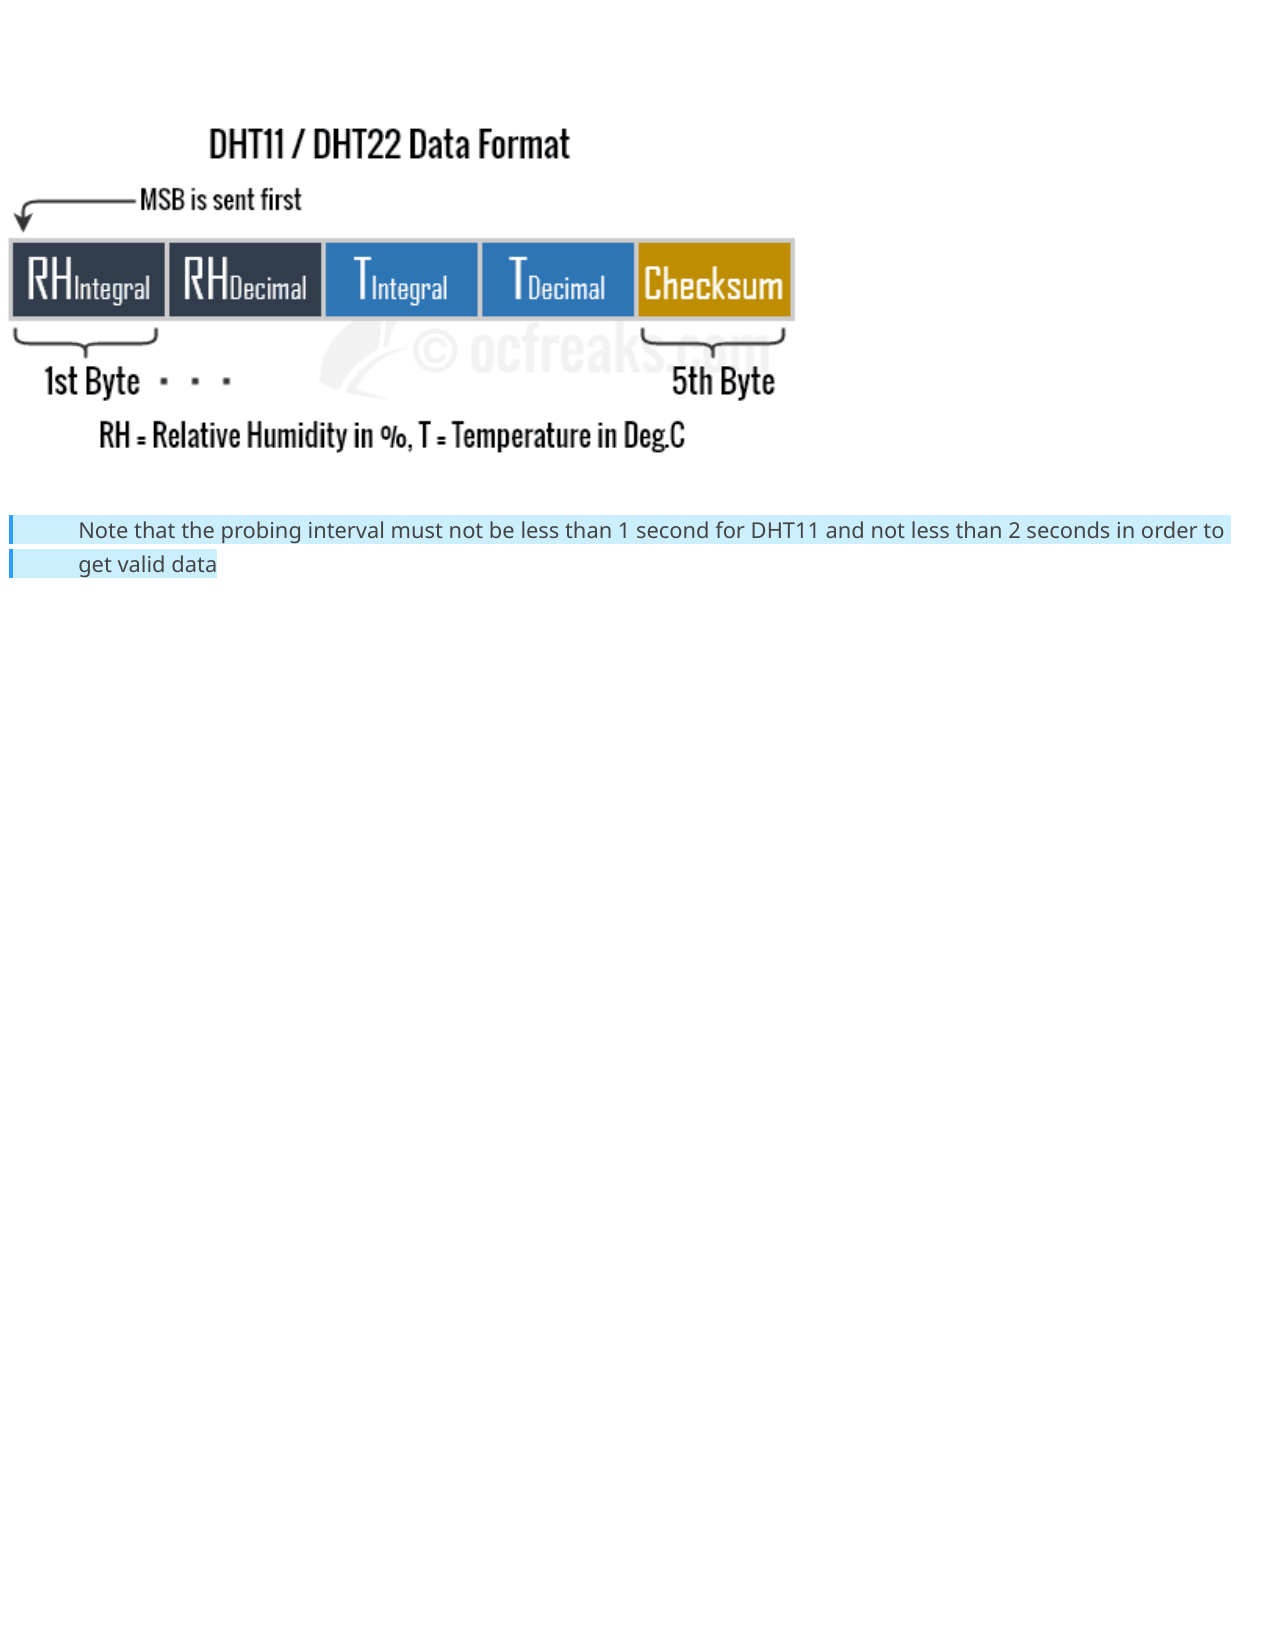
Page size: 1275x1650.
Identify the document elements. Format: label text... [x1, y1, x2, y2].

text Note that the probing interval must not be less than 1 second for DHT11 and not less than 2 seconds in order to get valid data [9, 514, 1264, 578]
picture [7, 118, 797, 462]
